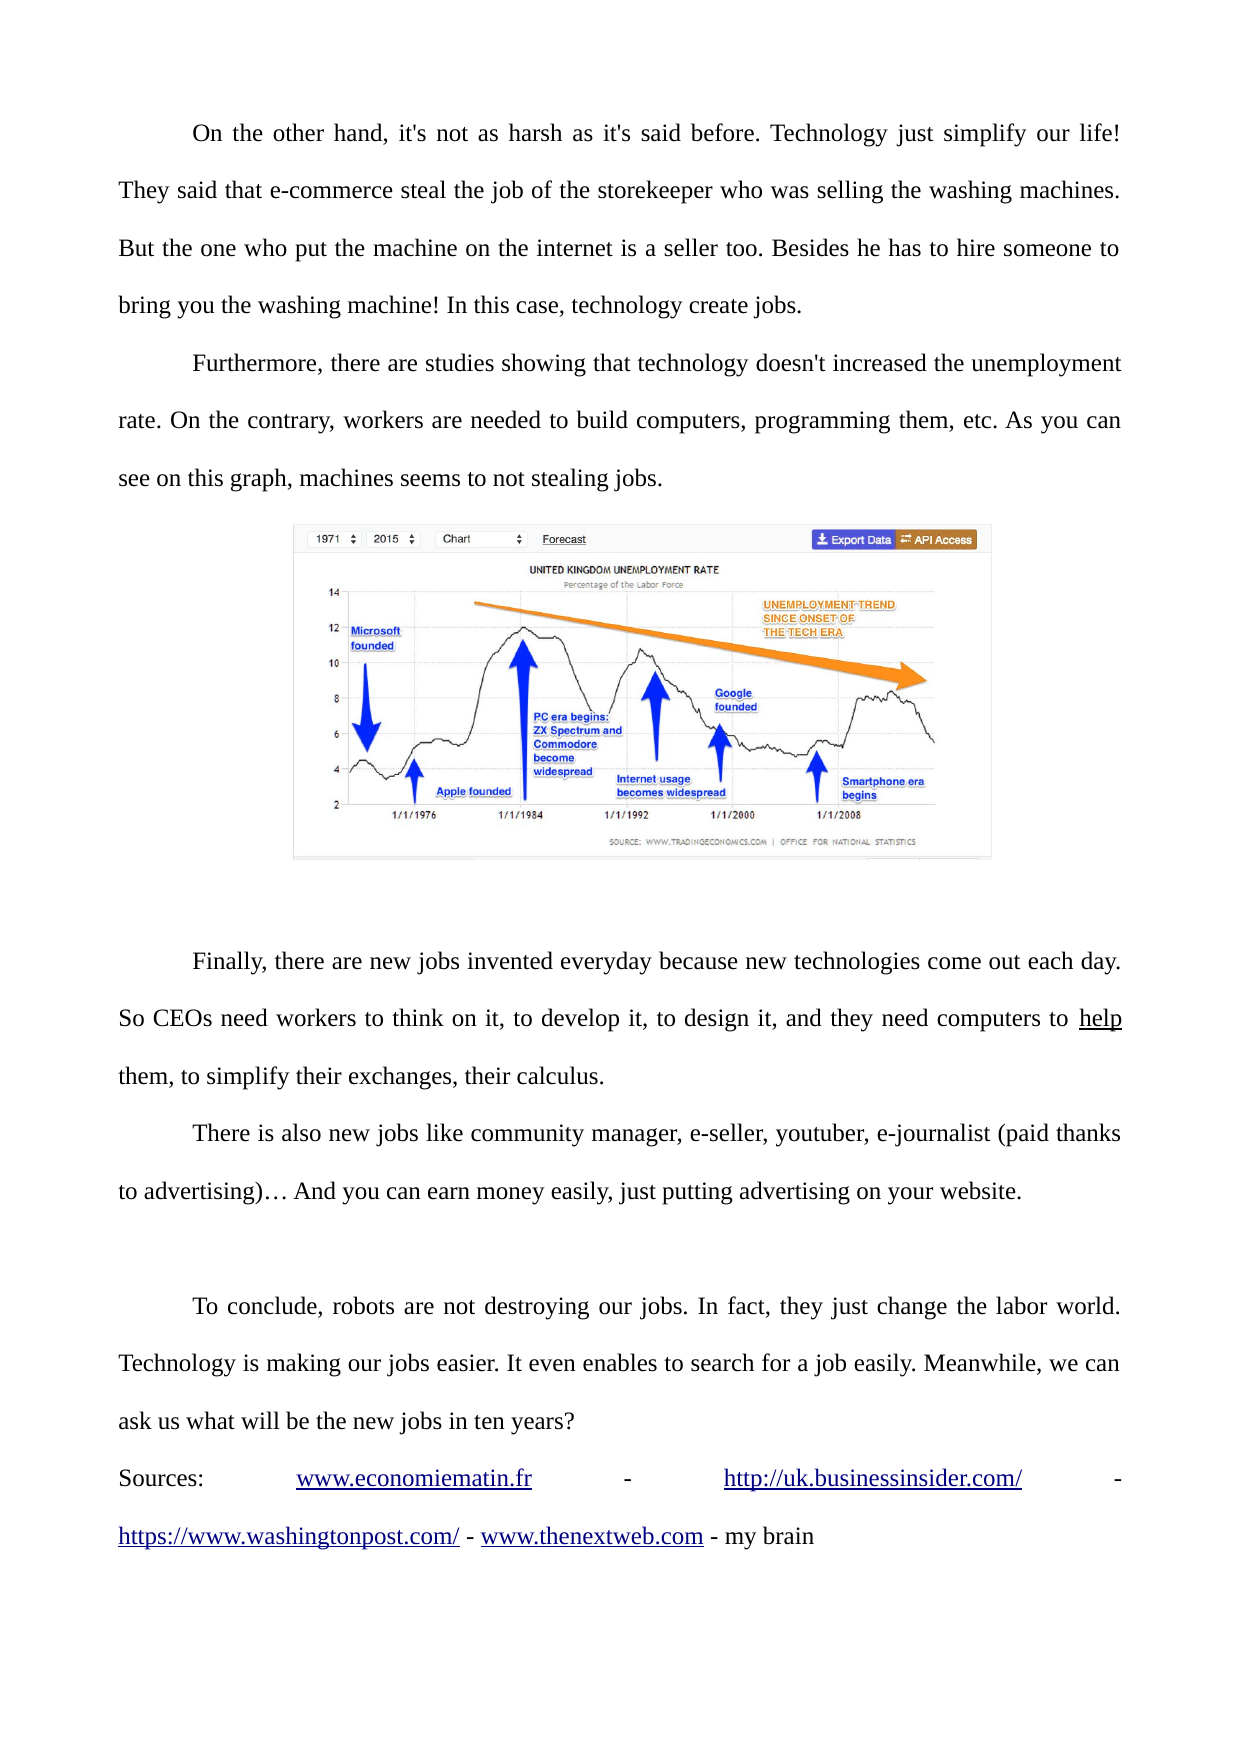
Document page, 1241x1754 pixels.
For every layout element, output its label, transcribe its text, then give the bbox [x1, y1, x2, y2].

text Sources: www.economiematin.fr - http://uk.businessinsider.com/ - https://www.washingtonpost.com/ - www.thenextweb.com - my brain [118, 1463, 1122, 1550]
text On the other hand, it's not as harsh as it's said before. Technology just simplify our life! They said that e-commerce steal the job of the storekeeper who was selling the washing machines. But the one who put the machine on the internet is a seller too. Besides he has to hire someone to bring you the washing machine! In this case, technology create jobs. [118, 118, 1122, 319]
picture [288, 518, 996, 860]
text There is also new jobs like community manager, e-seller, youtuber, e-journalist (paid thanks to advertising)… And you can earn money easily, just putting advertising on your website. [118, 1118, 1122, 1205]
text To conclude, robots are not destroying our jobs. In fact, they just change the labor world. Technology is making our jobs easier. It even enables to search for a job easily. Meanwhile, we can ask us what will be the new jobs in ten years? [118, 1291, 1122, 1435]
text Furthermore, there are studies showing that technology doesn't increased the unemployment rate. On the contrary, workers are needed to build computers, programming them, etc. As you can see on this graph, machines seems to not stealing jobs. [118, 348, 1122, 492]
text Finally, there are new jobs invented everyday because new technologies come out each day. So CEOs need workers to think on it, to develop it, to design it, and they need computers to help them, to simplify their exchanges, their calculus. [118, 946, 1122, 1090]
